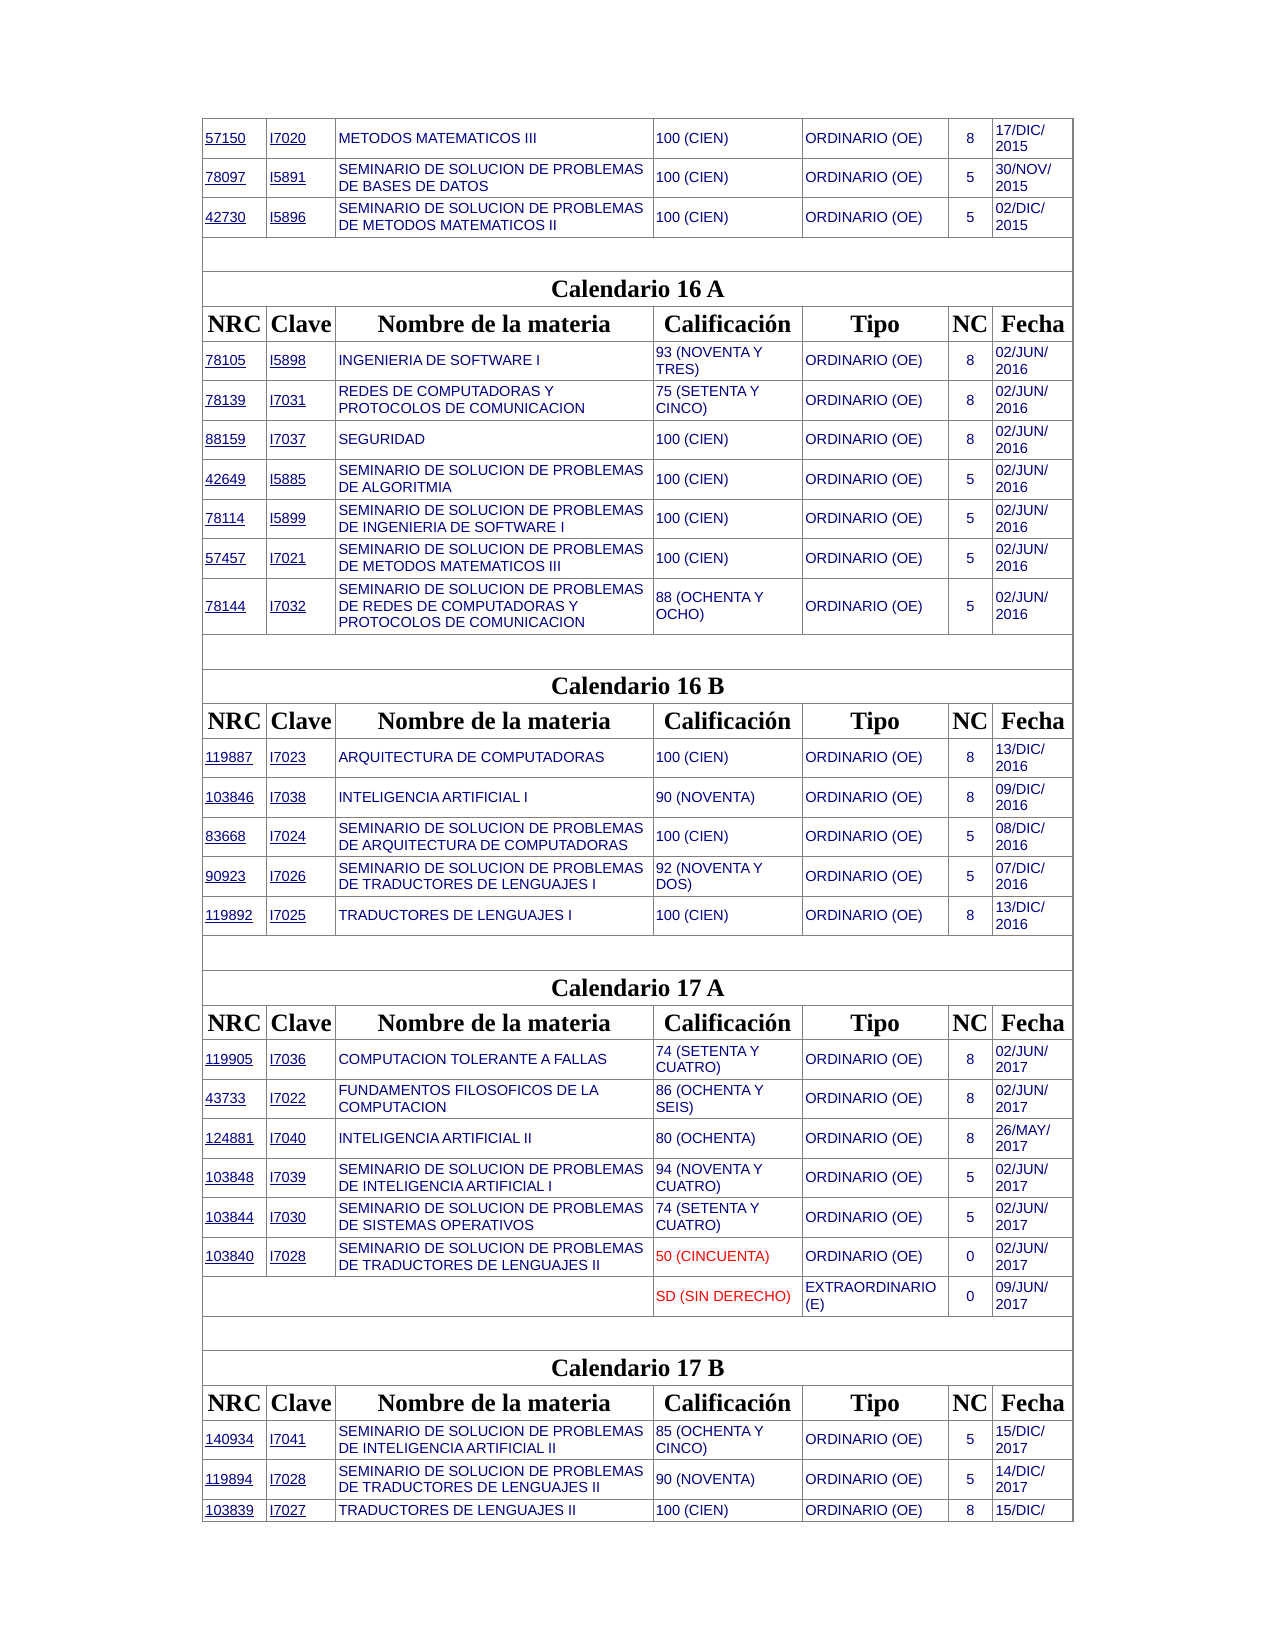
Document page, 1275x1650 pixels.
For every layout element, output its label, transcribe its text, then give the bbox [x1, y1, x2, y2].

table_cell 100 (CIEN) [654, 159, 802, 197]
table_cell 8 [949, 778, 992, 817]
table_cell 5 [949, 1198, 992, 1237]
table_cell ORDINARIO (OE) [803, 778, 948, 817]
table_cell Tipo [803, 704, 948, 738]
table_cell [203, 635, 1072, 668]
table_cell SEMINARIO DE SOLUCION DE PROBLEMAS DE METODOS MATEMATICOS II [336, 198, 653, 237]
table_cell NC [949, 307, 992, 341]
table_cell I7031 [267, 381, 335, 419]
table_cell 100 (CIEN) [654, 500, 802, 538]
table_cell 74 (SETENTA Y CUATRO) [654, 1198, 802, 1237]
table_cell ORDINARIO (OE) [803, 421, 948, 459]
table_cell 5 [949, 857, 992, 896]
table_cell REDES DE COMPUTADORAS Y PROTOCOLOS DE COMUNICACION [336, 381, 653, 419]
table_cell 85 (OCHENTA Y CINCO) [654, 1421, 802, 1459]
table_cell Clave [267, 704, 335, 738]
table_cell 30/NOV/2015 [993, 159, 1072, 197]
table_cell ORDINARIO (OE) [803, 1040, 948, 1079]
table_cell 13/DIC/2016 [993, 739, 1072, 777]
table_cell 8 [949, 1500, 992, 1521]
table_cell SEMINARIO DE SOLUCION DE PROBLEMAS DE REDES DE COMPUTADORAS Y PROTOCOLOS DE COMUNICACION [336, 579, 653, 634]
table_cell I5896 [267, 198, 335, 237]
table_cell NRC [203, 1006, 266, 1039]
table_cell 02/JUN/2017 [993, 1159, 1072, 1197]
table_cell 100 (CIEN) [654, 539, 802, 577]
table_cell 02/JUN/2017 [993, 1080, 1072, 1118]
table_cell 08/DIC/2016 [993, 818, 1072, 856]
table_cell Tipo [803, 1006, 948, 1039]
table_cell 103844 [203, 1198, 266, 1237]
table_cell Clave [267, 307, 335, 341]
table_cell INGENIERIA DE SOFTWARE I [336, 342, 653, 380]
table_cell Nombre de la materia [336, 307, 653, 341]
table_cell 02/DIC/2015 [993, 198, 1072, 237]
table_cell I7040 [267, 1119, 335, 1158]
table_cell 02/JUN/2016 [993, 460, 1072, 498]
table_cell 78139 [203, 381, 266, 419]
table_cell SEGURIDAD [336, 421, 653, 459]
table_cell ORDINARIO (OE) [803, 500, 948, 538]
table_cell NRC [203, 307, 266, 341]
table_cell 90 (NOVENTA) [654, 778, 802, 817]
table_cell Calendario 16 B [203, 670, 1072, 703]
table_cell 02/JUN/2017 [993, 1238, 1072, 1276]
table_cell 100 (CIEN) [654, 198, 802, 237]
table_cell 13/DIC/2016 [993, 897, 1072, 935]
table_cell 86 (OCHENTA Y SEIS) [654, 1080, 802, 1118]
table_cell ORDINARIO (OE) [803, 1119, 948, 1158]
table_cell 8 [949, 381, 992, 419]
table_cell 88 (OCHENTA Y OCHO) [654, 579, 802, 634]
table_cell SEMINARIO DE SOLUCION DE PROBLEMAS DE ALGORITMIA [336, 460, 653, 498]
table_cell Nombre de la materia [336, 1386, 653, 1420]
table_cell I5891 [267, 159, 335, 197]
table_cell [203, 238, 1072, 271]
table_cell 100 (CIEN) [654, 1500, 802, 1521]
table_cell 5 [949, 579, 992, 634]
table_cell 43733 [203, 1080, 266, 1118]
table_cell Nombre de la materia [336, 704, 653, 738]
table_cell SEMINARIO DE SOLUCION DE PROBLEMAS DE BASES DE DATOS [336, 159, 653, 197]
table_cell ORDINARIO (OE) [803, 1198, 948, 1237]
table_cell Tipo [803, 1386, 948, 1420]
table_cell SEMINARIO DE SOLUCION DE PROBLEMAS DE INGENIERIA DE SOFTWARE I [336, 500, 653, 538]
table_cell 119892 [203, 897, 266, 935]
table_cell I7020 [267, 119, 335, 158]
table_cell Fecha [993, 307, 1072, 341]
table_cell NC [949, 1386, 992, 1420]
table_cell Clave [267, 1386, 335, 1420]
table_cell 90923 [203, 857, 266, 896]
table_cell I7036 [267, 1040, 335, 1079]
table_cell 02/JUN/2017 [993, 1040, 1072, 1079]
table_cell I7021 [267, 539, 335, 577]
table_cell 93 (NOVENTA Y TRES) [654, 342, 802, 380]
table_cell ORDINARIO (OE) [803, 739, 948, 777]
table_cell 140934 [203, 1421, 266, 1459]
table_cell 02/JUN/2017 [993, 1198, 1072, 1237]
table_cell 02/JUN/2016 [993, 342, 1072, 380]
table_cell 119905 [203, 1040, 266, 1079]
table_cell 15/DIC/2017 [993, 1421, 1072, 1459]
table_cell I7028 [267, 1238, 335, 1276]
table_cell 74 (SETENTA Y CUATRO) [654, 1040, 802, 1079]
table_cell 5 [949, 818, 992, 856]
table_cell INTELIGENCIA ARTIFICIAL I [336, 778, 653, 817]
table_cell I7041 [267, 1421, 335, 1459]
table_cell 100 (CIEN) [654, 421, 802, 459]
table_cell Tipo [803, 307, 948, 341]
table_cell 8 [949, 421, 992, 459]
table_cell 5 [949, 500, 992, 538]
table_cell 09/DIC/2016 [993, 778, 1072, 817]
table_cell 83668 [203, 818, 266, 856]
table_cell 5 [949, 1421, 992, 1459]
table_cell 92 (NOVENTA Y DOS) [654, 857, 802, 896]
table_cell ORDINARIO (OE) [803, 857, 948, 896]
table_cell SD (SIN DERECHO) [654, 1277, 802, 1316]
table_cell 100 (CIEN) [654, 818, 802, 856]
table_cell Calendario 17 A [203, 971, 1072, 1004]
table_cell SEMINARIO DE SOLUCION DE PROBLEMAS DE TRADUCTORES DE LENGUAJES I [336, 857, 653, 896]
table_cell ORDINARIO (OE) [803, 381, 948, 419]
table_cell 5 [949, 1460, 992, 1499]
table_cell 07/DIC/2016 [993, 857, 1072, 896]
table_cell 5 [949, 159, 992, 197]
table_cell 100 (CIEN) [654, 897, 802, 935]
table_cell Calificación [654, 704, 802, 738]
table_cell 8 [949, 119, 992, 158]
table_cell 5 [949, 539, 992, 577]
table_cell 100 (CIEN) [654, 119, 802, 158]
table_cell ORDINARIO (OE) [803, 539, 948, 577]
table_cell 02/JUN/2016 [993, 500, 1072, 538]
table_cell METODOS MATEMATICOS III [336, 119, 653, 158]
table_cell 02/JUN/2016 [993, 381, 1072, 419]
table_cell 09/JUN/2017 [993, 1277, 1072, 1316]
table_cell Nombre de la materia [336, 1006, 653, 1039]
table_cell Calificación [654, 1006, 802, 1039]
table_cell SEMINARIO DE SOLUCION DE PROBLEMAS DE TRADUCTORES DE LENGUAJES II [336, 1238, 653, 1276]
table_cell ORDINARIO (OE) [803, 897, 948, 935]
table_cell 8 [949, 1040, 992, 1079]
table_cell 5 [949, 460, 992, 498]
table_cell NRC [203, 704, 266, 738]
table_cell SEMINARIO DE SOLUCION DE PROBLEMAS DE ARQUITECTURA DE COMPUTADORAS [336, 818, 653, 856]
table_cell ORDINARIO (OE) [803, 579, 948, 634]
table_cell [203, 1277, 653, 1316]
table_cell ORDINARIO (OE) [803, 1460, 948, 1499]
table_cell SEMINARIO DE SOLUCION DE PROBLEMAS DE METODOS MATEMATICOS III [336, 539, 653, 577]
table_cell ORDINARIO (OE) [803, 818, 948, 856]
table_cell 78144 [203, 579, 266, 634]
table_cell 15/DIC/ [993, 1500, 1072, 1521]
table_cell 8 [949, 897, 992, 935]
table_cell I7028 [267, 1460, 335, 1499]
table_cell 88159 [203, 421, 266, 459]
table_cell Fecha [993, 704, 1072, 738]
table_cell ORDINARIO (OE) [803, 1500, 948, 1521]
table_cell I7032 [267, 579, 335, 634]
table_cell 0 [949, 1277, 992, 1316]
table_cell SEMINARIO DE SOLUCION DE PROBLEMAS DE INTELIGENCIA ARTIFICIAL I [336, 1159, 653, 1197]
table_cell EXTRAORDINARIO (E) [803, 1277, 948, 1316]
table_cell Clave [267, 1006, 335, 1039]
table_cell 02/JUN/2016 [993, 421, 1072, 459]
table_cell ORDINARIO (OE) [803, 159, 948, 197]
table_cell 124881 [203, 1119, 266, 1158]
table_cell NC [949, 704, 992, 738]
table_cell 8 [949, 739, 992, 777]
table_cell I5885 [267, 460, 335, 498]
table_cell 100 (CIEN) [654, 460, 802, 498]
table_cell 57457 [203, 539, 266, 577]
table_cell I5898 [267, 342, 335, 380]
table_cell 103848 [203, 1159, 266, 1197]
table_cell ORDINARIO (OE) [803, 342, 948, 380]
table_cell 78114 [203, 500, 266, 538]
table_cell FUNDAMENTOS FILOSOFICOS DE LA COMPUTACION [336, 1080, 653, 1118]
table_cell 119894 [203, 1460, 266, 1499]
table_cell 17/DIC/2015 [993, 119, 1072, 158]
table_cell I7026 [267, 857, 335, 896]
table_cell 5 [949, 198, 992, 237]
table_cell 8 [949, 1080, 992, 1118]
table_cell 8 [949, 1119, 992, 1158]
table_cell ORDINARIO (OE) [803, 1238, 948, 1276]
table_cell COMPUTACION TOLERANTE A FALLAS [336, 1040, 653, 1079]
table_cell ORDINARIO (OE) [803, 1421, 948, 1459]
table_cell [203, 1317, 1072, 1350]
table_cell SEMINARIO DE SOLUCION DE PROBLEMAS DE SISTEMAS OPERATIVOS [336, 1198, 653, 1237]
table_cell 94 (NOVENTA Y CUATRO) [654, 1159, 802, 1197]
table_cell 78097 [203, 159, 266, 197]
table_cell INTELIGENCIA ARTIFICIAL II [336, 1119, 653, 1158]
table_cell SEMINARIO DE SOLUCION DE PROBLEMAS DE TRADUCTORES DE LENGUAJES II [336, 1460, 653, 1499]
table_cell SEMINARIO DE SOLUCION DE PROBLEMAS DE INTELIGENCIA ARTIFICIAL II [336, 1421, 653, 1459]
table_cell ORDINARIO (OE) [803, 119, 948, 158]
table_cell NC [949, 1006, 992, 1039]
table_cell Calendario 17 B [203, 1351, 1072, 1385]
table_cell 103846 [203, 778, 266, 817]
table_cell [203, 936, 1072, 970]
table_cell ORDINARIO (OE) [803, 1080, 948, 1118]
table_cell 75 (SETENTA Y CINCO) [654, 381, 802, 419]
table_cell 5 [949, 1159, 992, 1197]
table_cell TRADUCTORES DE LENGUAJES II [336, 1500, 653, 1521]
table_cell I7027 [267, 1500, 335, 1521]
table_cell 80 (OCHENTA) [654, 1119, 802, 1158]
table_cell 90 (NOVENTA) [654, 1460, 802, 1499]
table_cell 50 (CINCUENTA) [654, 1238, 802, 1276]
table_cell Calificación [654, 1386, 802, 1420]
table_cell I7024 [267, 818, 335, 856]
table_cell I7039 [267, 1159, 335, 1197]
table_cell 02/JUN/2016 [993, 579, 1072, 634]
table_cell ARQUITECTURA DE COMPUTADORAS [336, 739, 653, 777]
table_cell I7023 [267, 739, 335, 777]
table_cell Fecha [993, 1006, 1072, 1039]
table_cell I7025 [267, 897, 335, 935]
table_cell I5899 [267, 500, 335, 538]
table_cell I7037 [267, 421, 335, 459]
table_cell 57150 [203, 119, 266, 158]
table_cell 02/JUN/2016 [993, 539, 1072, 577]
table_cell I7038 [267, 778, 335, 817]
table_cell I7030 [267, 1198, 335, 1237]
table_cell 42649 [203, 460, 266, 498]
table_cell 26/MAY/2017 [993, 1119, 1072, 1158]
table_cell 8 [949, 342, 992, 380]
table_cell 0 [949, 1238, 992, 1276]
table_cell TRADUCTORES DE LENGUAJES I [336, 897, 653, 935]
table_cell Calificación [654, 307, 802, 341]
table_cell 103840 [203, 1238, 266, 1276]
table_cell 42730 [203, 198, 266, 237]
table_cell 119887 [203, 739, 266, 777]
table_cell 78105 [203, 342, 266, 380]
table_cell 103839 [203, 1500, 266, 1521]
table_cell Calendario 16 A [203, 272, 1072, 306]
table_cell Fecha [993, 1386, 1072, 1420]
table_cell 100 (CIEN) [654, 739, 802, 777]
table_cell NRC [203, 1386, 266, 1420]
table_cell ORDINARIO (OE) [803, 1159, 948, 1197]
table_cell ORDINARIO (OE) [803, 198, 948, 237]
table_cell I7022 [267, 1080, 335, 1118]
table_cell 14/DIC/2017 [993, 1460, 1072, 1499]
table_cell ORDINARIO (OE) [803, 460, 948, 498]
